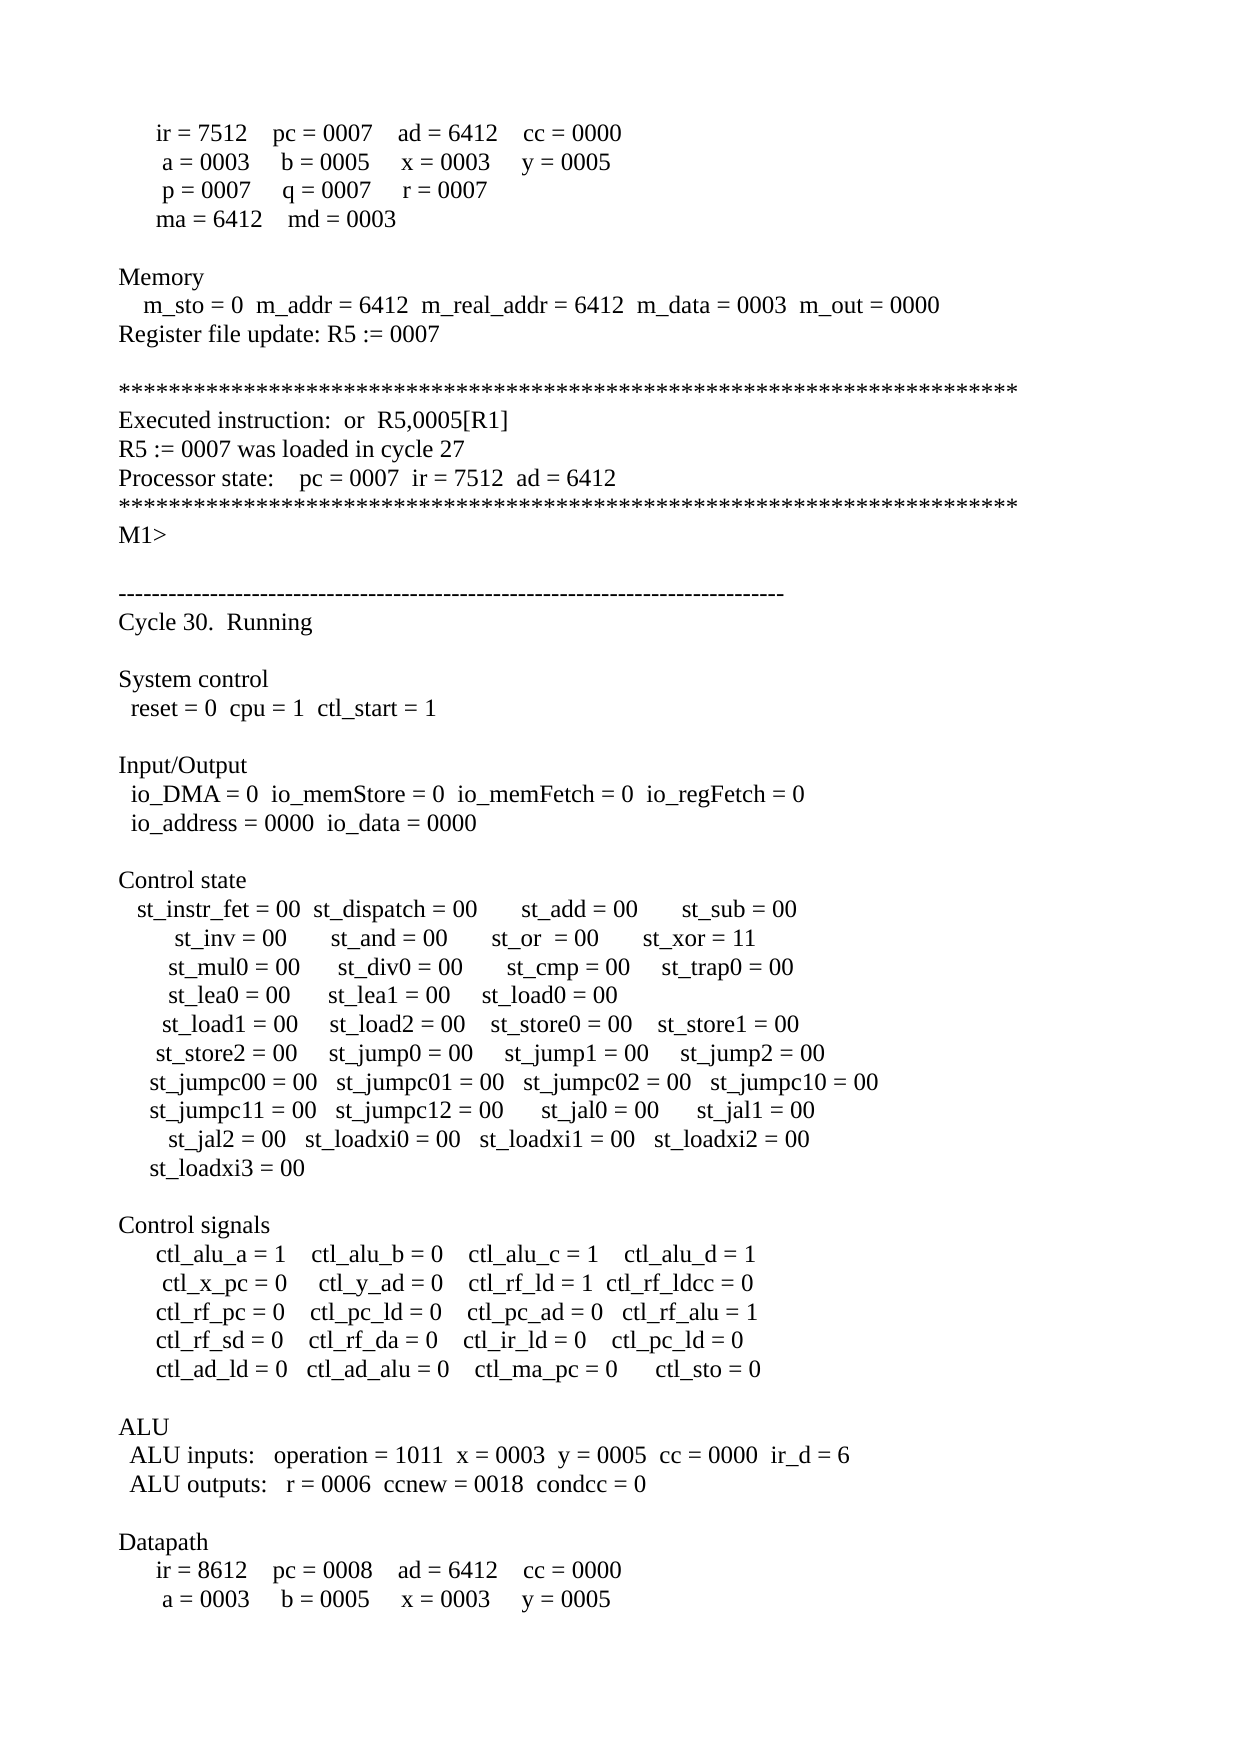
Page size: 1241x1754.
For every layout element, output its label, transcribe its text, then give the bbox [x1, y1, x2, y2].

text ALU outputs: r = 0006 ccnew = 0018 condcc = 0 [118, 1469, 1122, 1498]
text ************************************************************************ [118, 377, 1122, 406]
text ctl_x_pc = 0 ctl_y_ad = 0 ctl_rf_ld = 1 ctl_rf_ldcc = 0 [118, 1268, 1122, 1297]
text st_jumpc11 = 00 st_jumpc12 = 00 st_jal0 = 00 st_jal1 = 00 [118, 1096, 1122, 1124]
text Input/Output [118, 751, 1122, 779]
text a = 0003 b = 0005 x = 0003 y = 0005 [118, 147, 1122, 176]
text M1> [118, 521, 1122, 549]
text st_store2 = 00 st_jump0 = 00 st_jump1 = 00 st_jump2 = 00 [118, 1038, 1122, 1067]
text Register file update: R5 := 0007 [118, 319, 1122, 348]
text st_instr_fet = 00 st_dispatch = 00 st_add = 00 st_sub = 00 [118, 894, 1122, 923]
text st_loadxi3 = 00 [118, 1153, 1122, 1182]
text Processor state: pc = 0007 ir = 7512 ad = 6412 [118, 463, 1122, 492]
text ctl_ad_ld = 0 ctl_ad_alu = 0 ctl_ma_pc = 0 ctl_sto = 0 [118, 1354, 1122, 1383]
text io_DMA = 0 io_memStore = 0 io_memFetch = 0 io_regFetch = 0 [118, 779, 1122, 808]
text ALU [118, 1412, 1122, 1441]
text System control [118, 664, 1122, 693]
text m_sto = 0 m_addr = 6412 m_real_addr = 6412 m_data = 0003 m_out = 0000 [118, 291, 1122, 319]
text io_address = 0000 io_data = 0000 [118, 808, 1122, 837]
text st_inv = 00 st_and = 00 st_or = 00 st_xor = 11 [118, 923, 1122, 952]
text p = 0007 q = 0007 r = 0007 [118, 176, 1122, 204]
text Control signals [118, 1211, 1122, 1239]
text ctl_rf_pc = 0 ctl_pc_ld = 0 ctl_pc_ad = 0 ctl_rf_alu = 1 [118, 1297, 1122, 1326]
text Control state [118, 866, 1122, 894]
text ctl_rf_sd = 0 ctl_rf_da = 0 ctl_ir_ld = 0 ctl_pc_ld = 0 [118, 1326, 1122, 1354]
text st_jal2 = 00 st_loadxi0 = 00 st_loadxi1 = 00 st_loadxi2 = 00 [118, 1124, 1122, 1153]
text ir = 8612 pc = 0008 ad = 6412 cc = 0000 [118, 1556, 1122, 1584]
text ma = 6412 md = 0003 [118, 204, 1122, 233]
text st_lea0 = 00 st_lea1 = 00 st_load0 = 00 [118, 981, 1122, 1009]
text Memory [118, 262, 1122, 291]
text ir = 7512 pc = 0007 ad = 6412 cc = 0000 [118, 118, 1122, 147]
text reset = 0 cpu = 1 ctl_start = 1 [118, 693, 1122, 722]
text -------------------------------------------------------------------------------- [118, 578, 1122, 607]
text Executed instruction: or R5,0005[R1] [118, 406, 1122, 434]
text st_jumpc00 = 00 st_jumpc01 = 00 st_jumpc02 = 00 st_jumpc10 = 00 [118, 1067, 1122, 1096]
text R5 := 0007 was loaded in cycle 27 [118, 434, 1122, 463]
text Datapath [118, 1527, 1122, 1556]
text ************************************************************************ [118, 492, 1122, 521]
text ALU inputs: operation = 1011 x = 0003 y = 0005 cc = 0000 ir_d = 6 [118, 1441, 1122, 1469]
text a = 0003 b = 0005 x = 0003 y = 0005 [118, 1584, 1122, 1613]
text st_load1 = 00 st_load2 = 00 st_store0 = 00 st_store1 = 00 [118, 1009, 1122, 1038]
text ctl_alu_a = 1 ctl_alu_b = 0 ctl_alu_c = 1 ctl_alu_d = 1 [118, 1239, 1122, 1268]
text Cycle 30. Running [118, 607, 1122, 636]
text st_mul0 = 00 st_div0 = 00 st_cmp = 00 st_trap0 = 00 [118, 952, 1122, 981]
